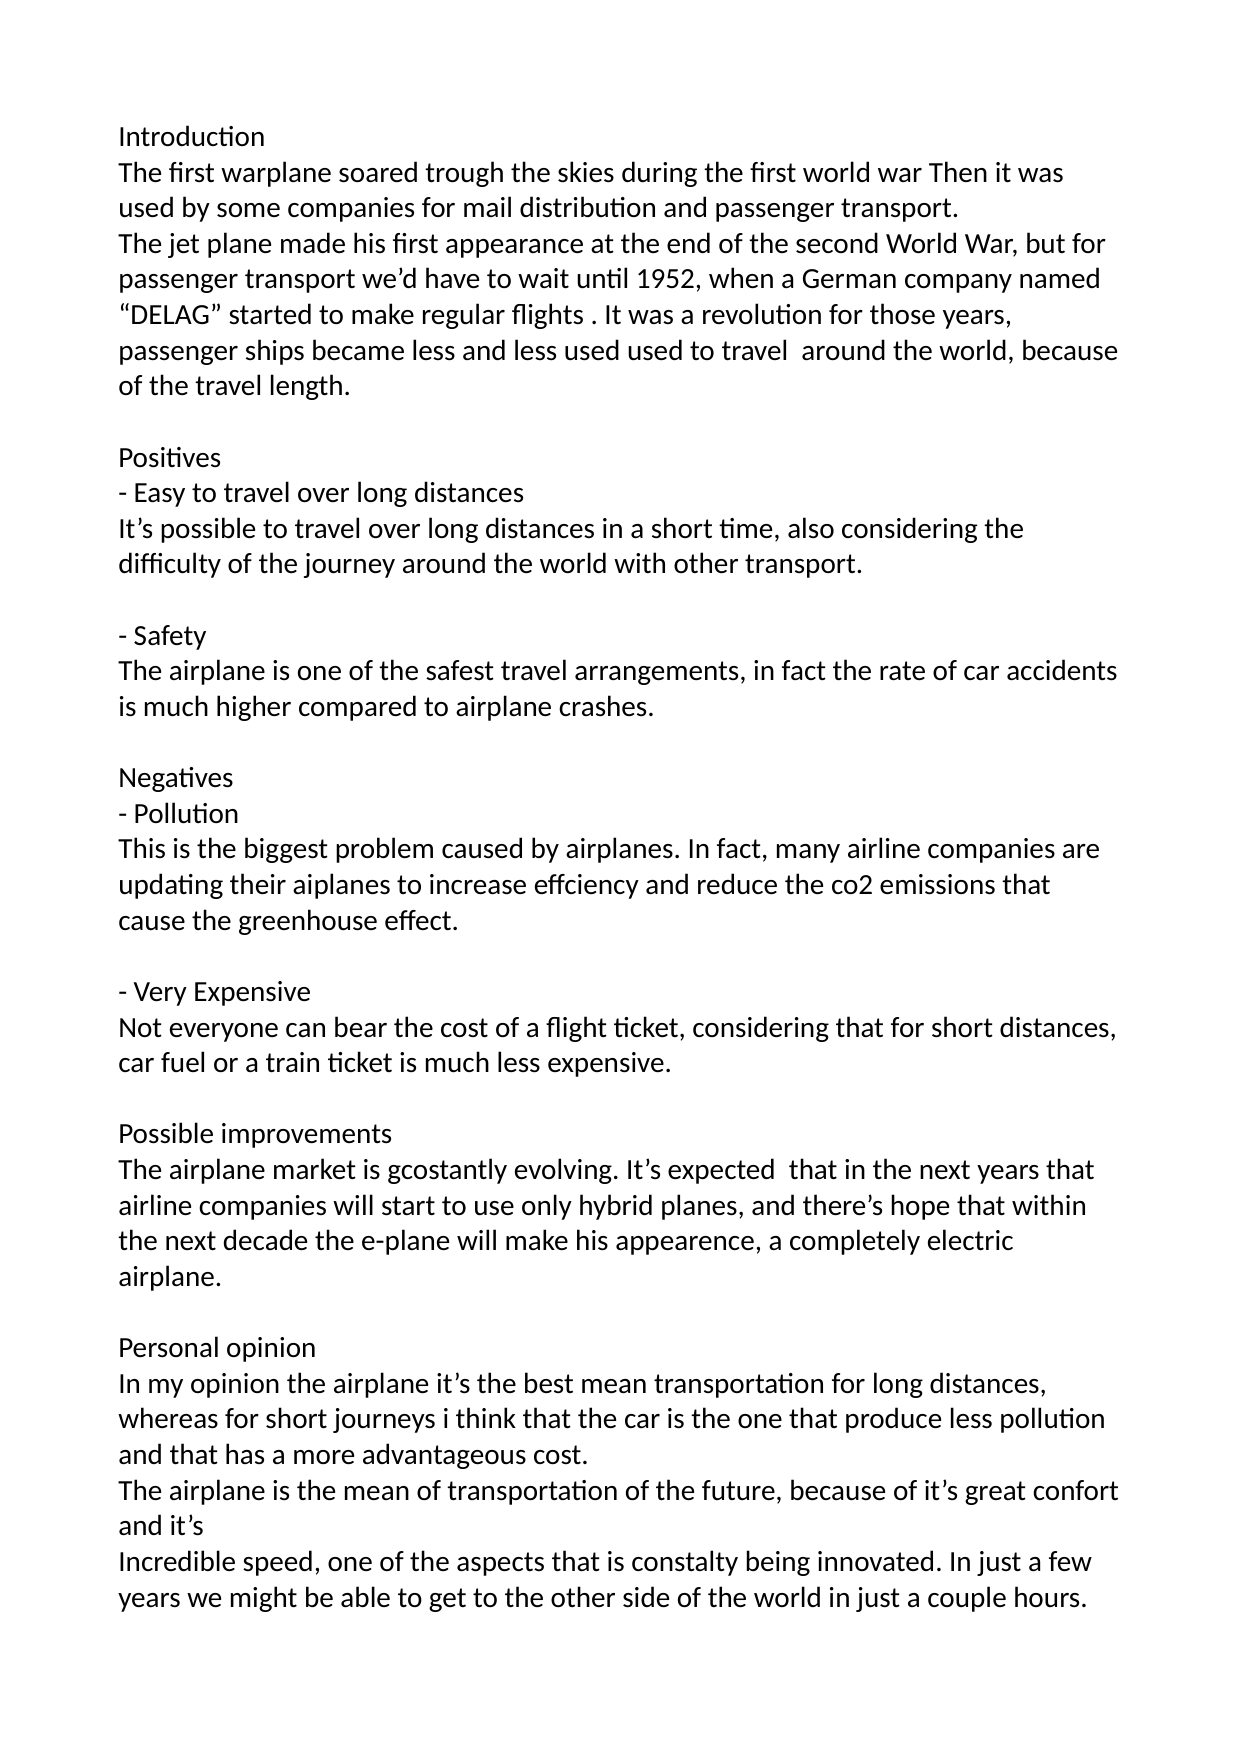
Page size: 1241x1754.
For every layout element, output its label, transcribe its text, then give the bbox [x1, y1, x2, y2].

text In my opinion the airplane it’s the best mean transportation for long distances, whereas for short journeys i think that the car is the one that produce less pollution and that has a more advantageous cost. [118, 1365, 1122, 1472]
text This is the biggest problem caused by airplanes. In fact, many airline companies are updating their aiplanes to increase effciency and reduce the co2 emissions that cause the greenhouse effect. [118, 831, 1122, 937]
text Incredible speed, one of the aspects that is constalty being innovated. In just a few years we might be able to get to the other side of the world in just a couple hours. [118, 1543, 1122, 1614]
text - Easy to travel over long distances [118, 474, 1122, 510]
text Personal opinion [118, 1329, 1122, 1365]
text Not everyone can bear the cost of a flight ticket, considering that for short distances, car fuel or a train ticket is much less expensive. [118, 1009, 1122, 1080]
text The airplane is the mean of transportation of the future, because of it’s great confort and it’s [118, 1472, 1122, 1543]
text - Pollution [118, 795, 1122, 831]
text Positives [118, 439, 1122, 474]
text The airplane market is gcostantly evolving. It’s expected that in the next years that airline companies will start to use only hybrid planes, and there’s hope that within the next decade the e-plane will make his appearence, a completely electric airplane. [118, 1151, 1122, 1294]
text The jet plane made his first appearance at the end of the second World War, but for passenger transport we’d have to wait until 1952, when a German company named “DELAG” started to make regular flights . It was a revolution for those years, passenger ships became less and less used used to travel around the world, because of the travel length. [118, 225, 1122, 403]
text Negatives [118, 759, 1122, 795]
text The airplane is one of the safest travel arrangements, in fact the rate of car accidents is much higher compared to airplane crashes. [118, 652, 1122, 724]
text It’s possible to travel over long distances in a short time, also considering the difficulty of the journey around the world with other transport. [118, 510, 1122, 581]
text Possible improvements [118, 1116, 1122, 1151]
text Introduction [118, 118, 1122, 154]
text The first warplane soared trough the skies during the first world war Then it was used by some companies for mail distribution and passenger transport. [118, 154, 1122, 225]
text - Safety [118, 617, 1122, 652]
text - Very Expensive [118, 973, 1122, 1009]
